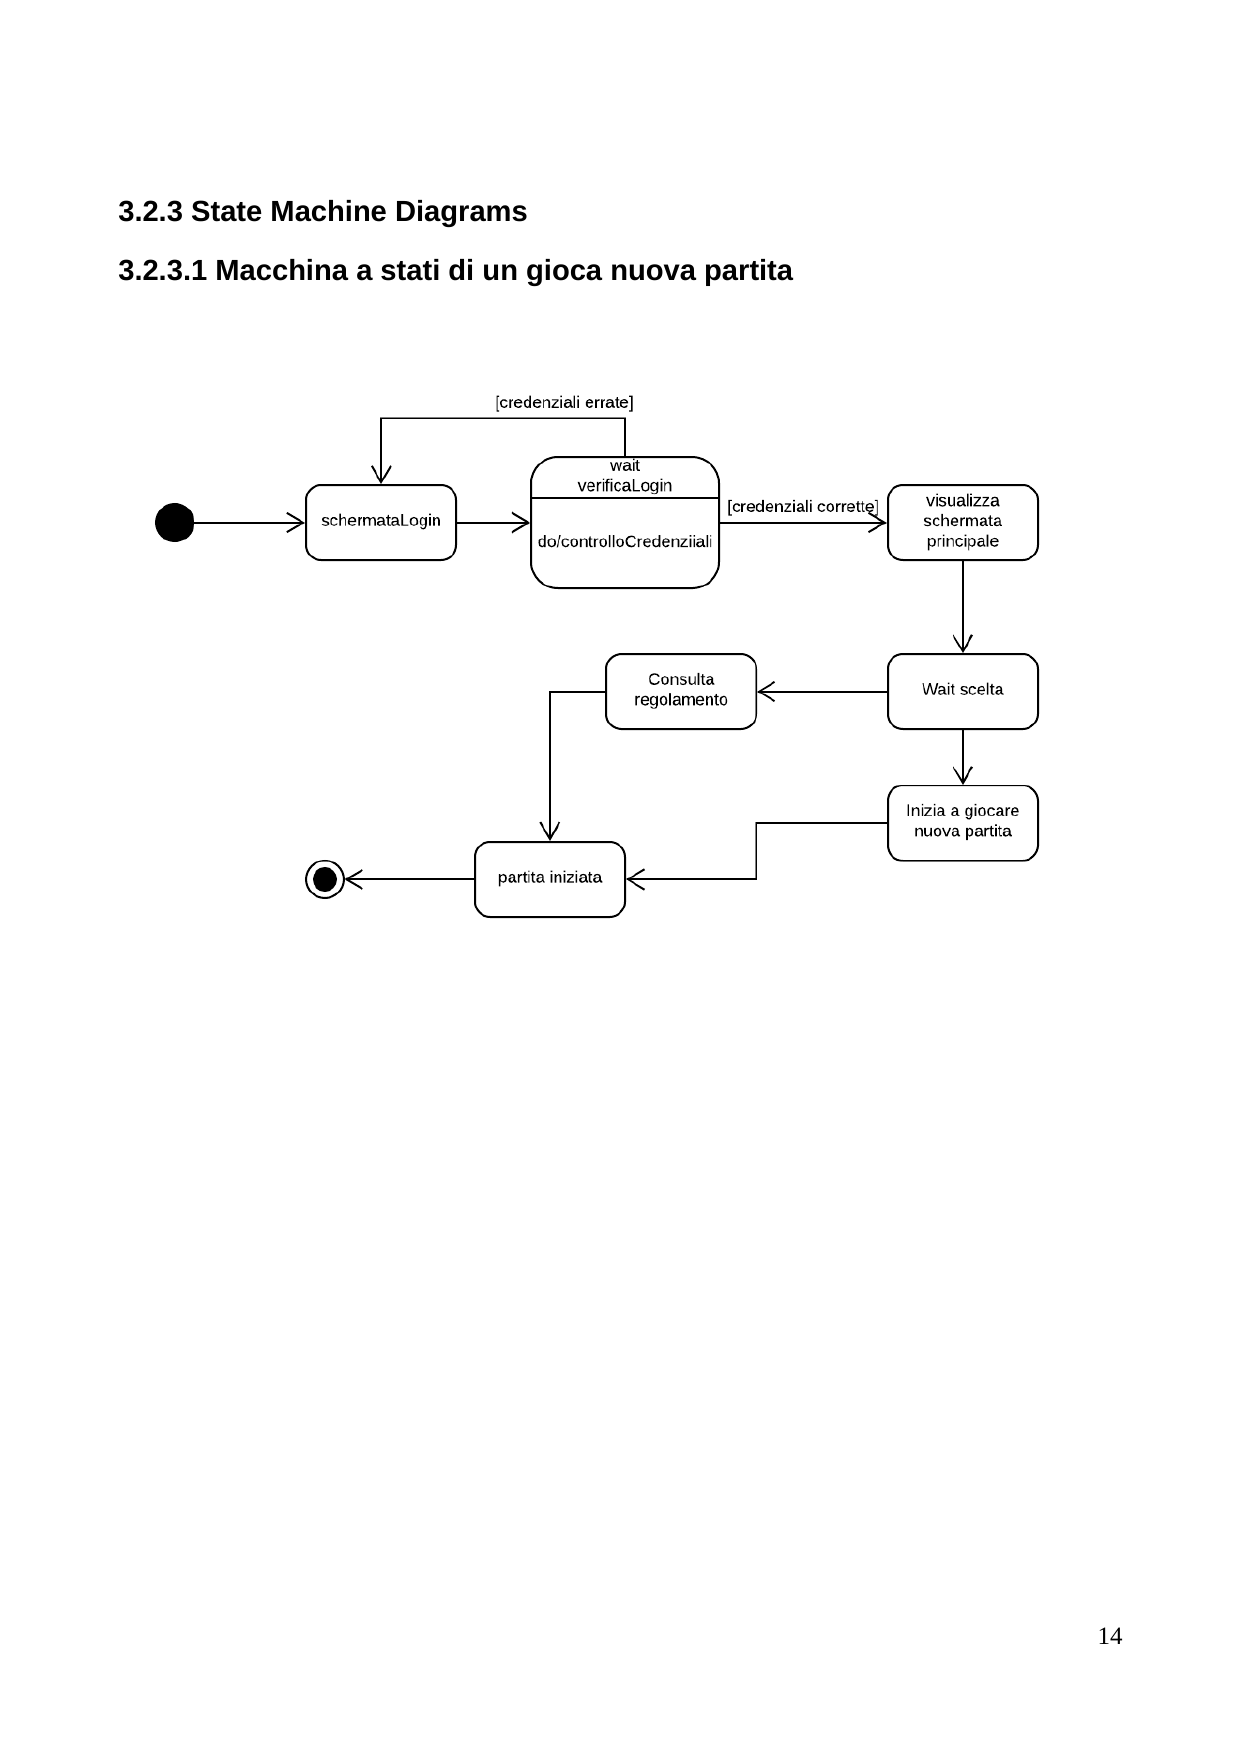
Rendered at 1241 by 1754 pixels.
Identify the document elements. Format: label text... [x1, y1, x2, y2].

subtitle 3.2.3.1 Macchina a stati di un gioca nuova partita [118, 253, 1122, 286]
picture [118, 356, 1075, 954]
subtitle 3.2.3 State Machine Diagrams [118, 194, 1122, 228]
